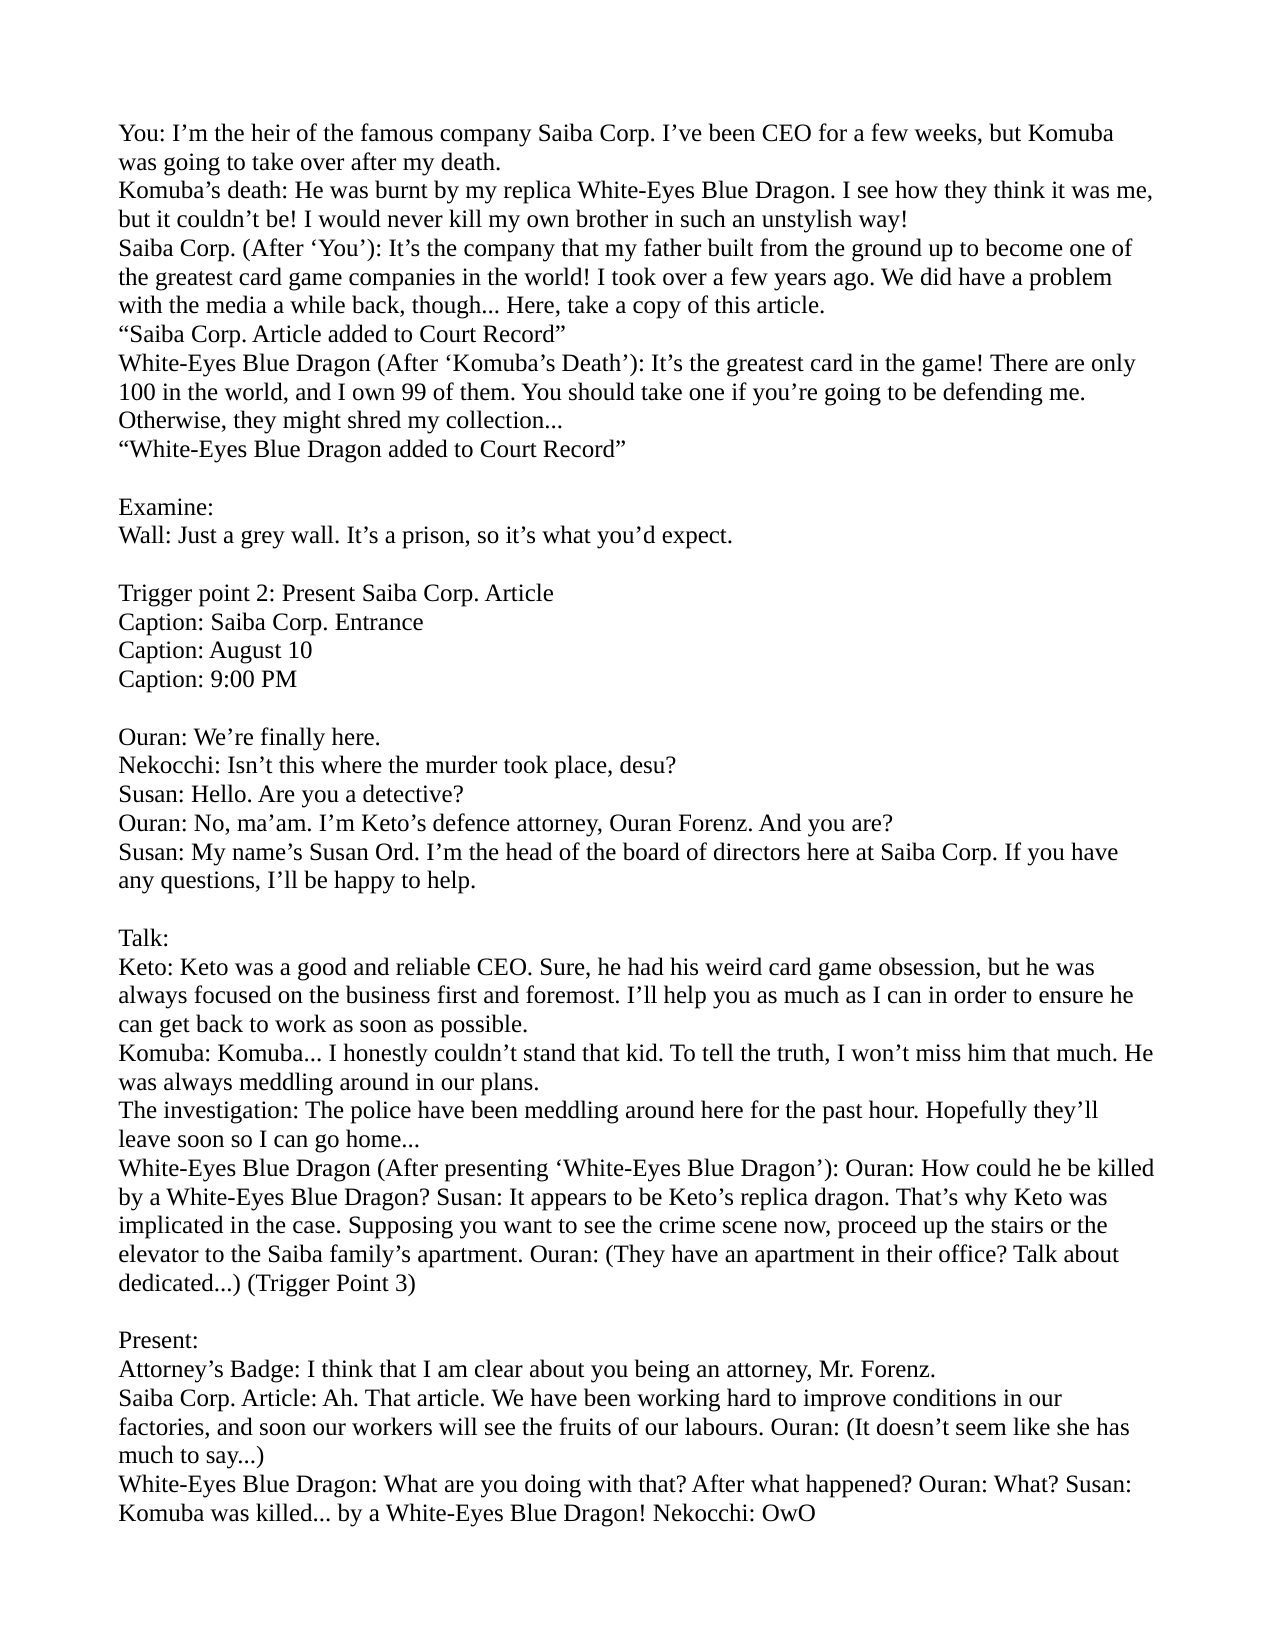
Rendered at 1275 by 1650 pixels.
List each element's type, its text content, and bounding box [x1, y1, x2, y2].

text Present: [118, 1326, 1157, 1354]
text Susan: My name’s Susan Ord. I’m the head of the board of directors here at Saiba Corp. If you have any questions, I’ll be happy to help. [118, 837, 1157, 894]
text Caption: 9:00 PM [118, 664, 1157, 693]
text Komuba: Komuba... I honestly couldn’t stand that kid. To tell the truth, I won’t miss him that much. He was always meddling around in our plans. [118, 1038, 1157, 1096]
text Saiba Corp. Article: Ah. That article. We have been working hard to improve conditions in our factories, and soon our workers will see the fruits of our labours. Ouran: (It doesn’t seem like she has much to say...) [118, 1383, 1157, 1469]
text Keto: Keto was a good and reliable CEO. Sure, he had his weird card game obsession, but he was always focused on the business first and foremost. I’ll help you as much as I can in order to ensure he can get back to work as soon as possible. [118, 952, 1157, 1038]
text Ouran: We’re finally here. [118, 722, 1157, 751]
text Attorney’s Badge: I think that I am clear about you being an attorney, Mr. Forenz. [118, 1354, 1157, 1383]
text “White-Eyes Blue Dragon added to Court Record” [118, 434, 1157, 463]
text “Saiba Corp. Article added to Court Record” [118, 319, 1157, 348]
text Caption: August 10 [118, 636, 1157, 664]
text Examine: [118, 492, 1157, 521]
text Ouran: No, ma’am. I’m Keto’s defence attorney, Ouran Forenz. And you are? [118, 808, 1157, 837]
text White-Eyes Blue Dragon (After presenting ‘White-Eyes Blue Dragon’): Ouran: How could he be killed by a White-Eyes Blue Dragon? Susan: It appears to be Keto’s replica dragon. That’s why Keto was implicated in the case. Supposing you want to see the crime scene now, proceed up the stairs or the elevator to the Saiba family’s apartment. Ouran: (They have an apartment in their office? Talk about dedicated...) (Trigger Point 3) [118, 1153, 1157, 1297]
text Caption: Saiba Corp. Entrance [118, 607, 1157, 636]
text Susan: Hello. Are you a detective? [118, 779, 1157, 808]
text Wall: Just a grey wall. It’s a prison, so it’s what you’d expect. [118, 521, 1157, 549]
text Talk: [118, 923, 1157, 952]
text White-Eyes Blue Dragon (After ‘Komuba’s Death’): It’s the greatest card in the game! There are only 100 in the world, and I own 99 of them. You should take one if you’re going to be defending me. Otherwise, they might shred my collection... [118, 348, 1157, 434]
text The investigation: The police have been meddling around here for the past hour. Hopefully they’ll leave soon so I can go home... [118, 1096, 1157, 1153]
text Nekocchi: Isn’t this where the murder took place, desu? [118, 751, 1157, 779]
text Komuba’s death: He was burnt by my replica White-Eyes Blue Dragon. I see how they think it was me, but it couldn’t be! I would never kill my own brother in such an unstylish way! [118, 176, 1157, 233]
text White-Eyes Blue Dragon: What are you doing with that? After what happened? Ouran: What? Susan: Komuba was killed... by a White-Eyes Blue Dragon! Nekocchi: OwO [118, 1469, 1157, 1527]
text Trigger point 2: Present Saiba Corp. Article [118, 578, 1157, 607]
text Saiba Corp. (After ‘You’): It’s the company that my father built from the ground up to become one of the greatest card game companies in the world! I took over a few years ago. We did have a problem with the media a while back, though... Here, take a copy of this article. [118, 233, 1157, 319]
text You: I’m the heir of the famous company Saiba Corp. I’ve been CEO for a few weeks, but Komuba was going to take over after my death. [118, 118, 1157, 176]
